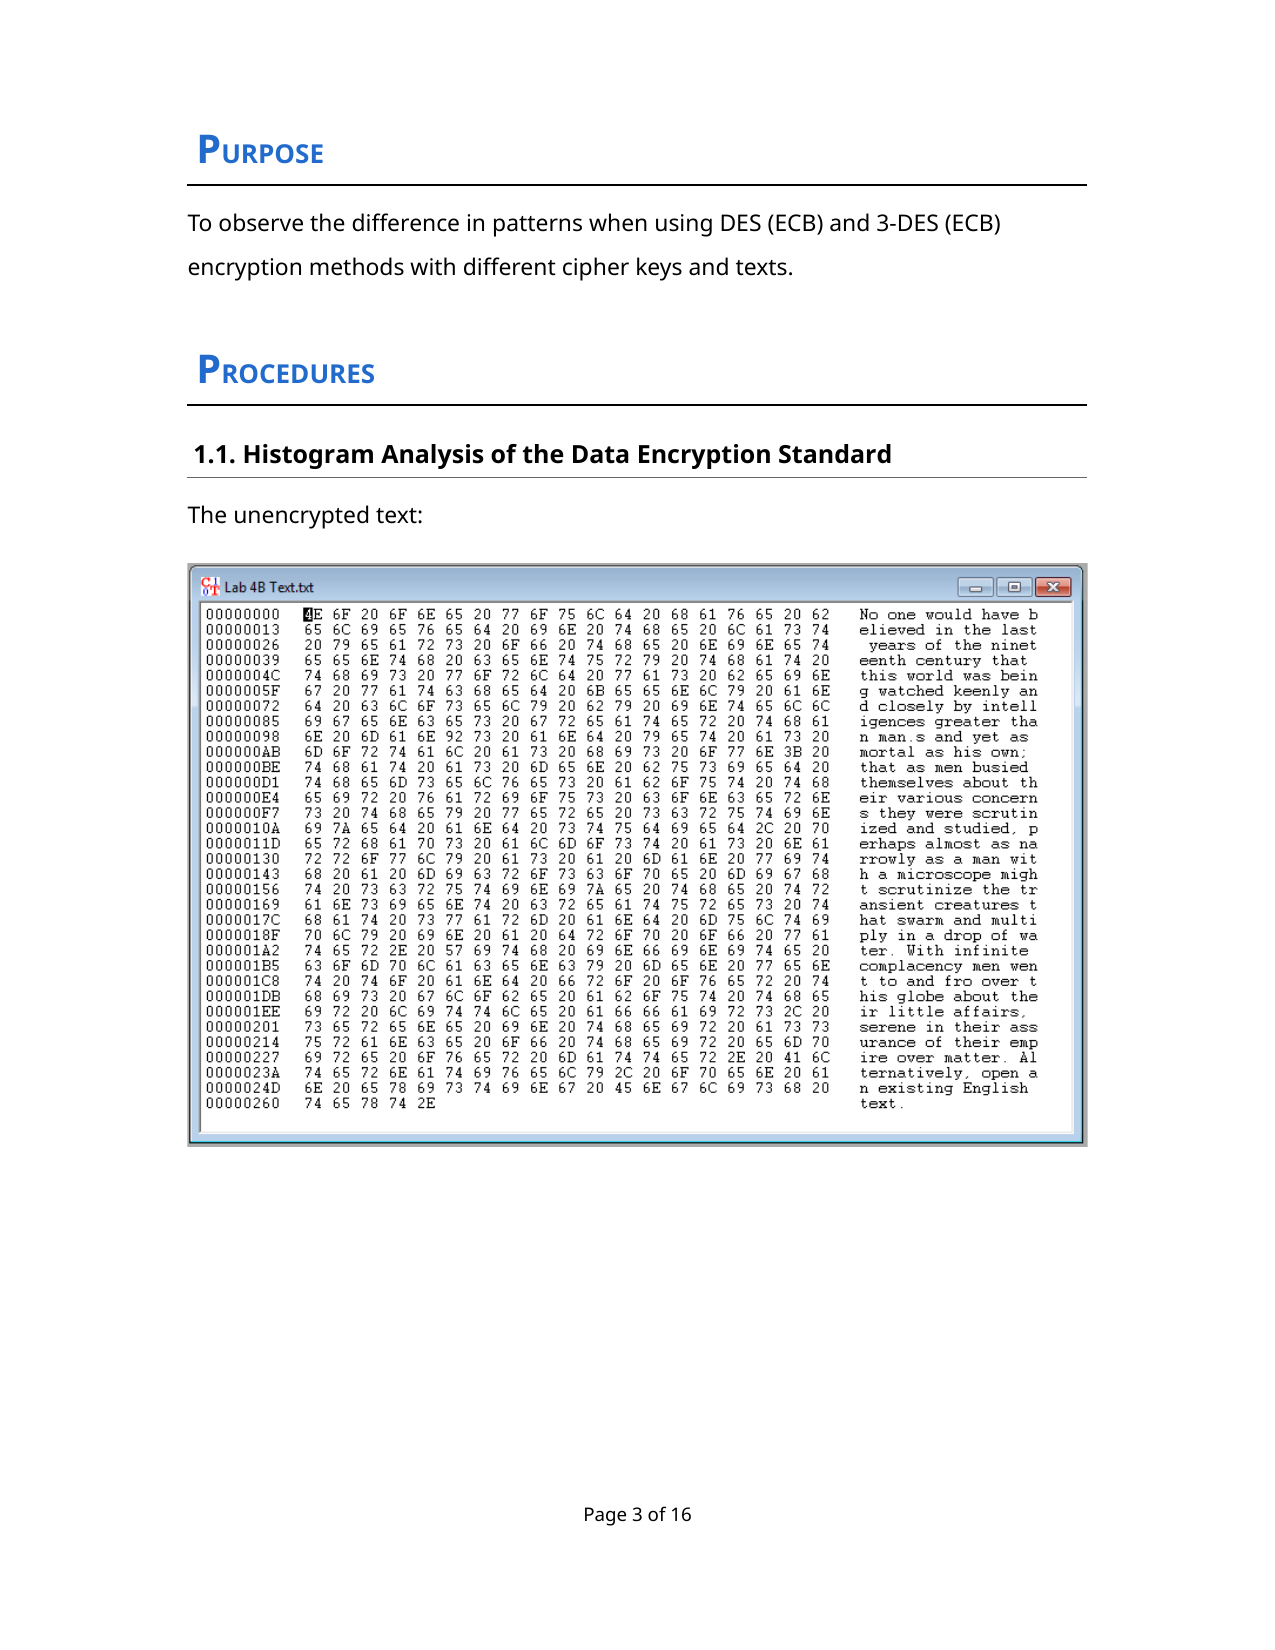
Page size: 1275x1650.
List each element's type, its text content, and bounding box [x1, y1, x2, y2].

text To observe the difference in patterns when using DES (ECB) and 3-DES (ECB) encryption methods with different cipher keys and texts. [187, 207, 1087, 282]
subtitle Purpose [187, 112, 1087, 184]
picture [187, 563, 1088, 1147]
text The unencrypted text: [187, 499, 1087, 530]
subtitle Procedures [187, 332, 1087, 404]
subtitle 1.1. Histogram Analysis of the Data Encryption Standard [187, 431, 1087, 477]
